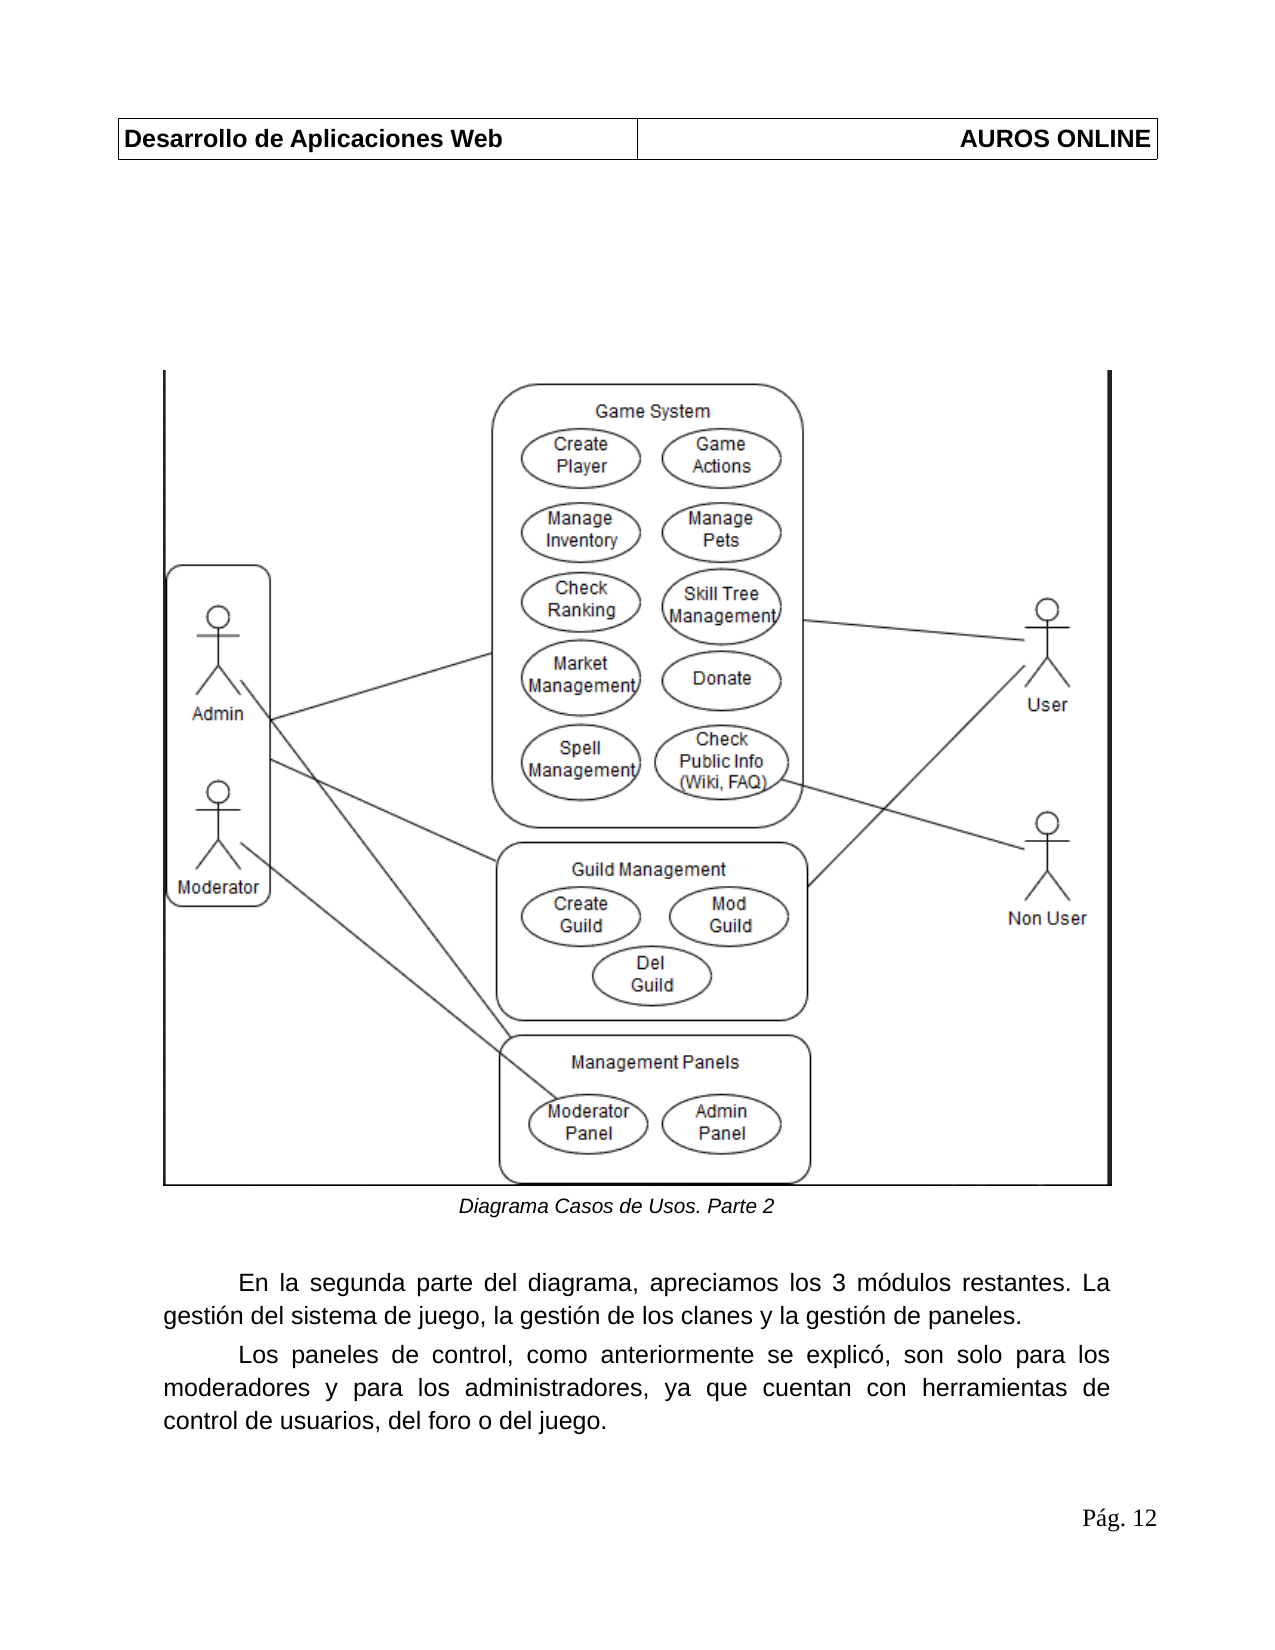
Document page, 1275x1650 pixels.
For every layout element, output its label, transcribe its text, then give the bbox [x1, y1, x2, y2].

text Los paneles de control, como anteriormente se explicó, son solo para los moderadores y para los administradores, ya que cuentan con herramientas de control de usuarios, del foro o del juego. [163, 1340, 1112, 1435]
text En la segunda parte del diagrama, apreciamos los 3 módulos restantes. La gestión del sistema de juego, la gestión de los clanes y la gestión de paneles. [163, 1268, 1112, 1330]
picture [163, 370, 1112, 1186]
text Diagrama Casos de Usos. Parte 2 [163, 1186, 1112, 1218]
